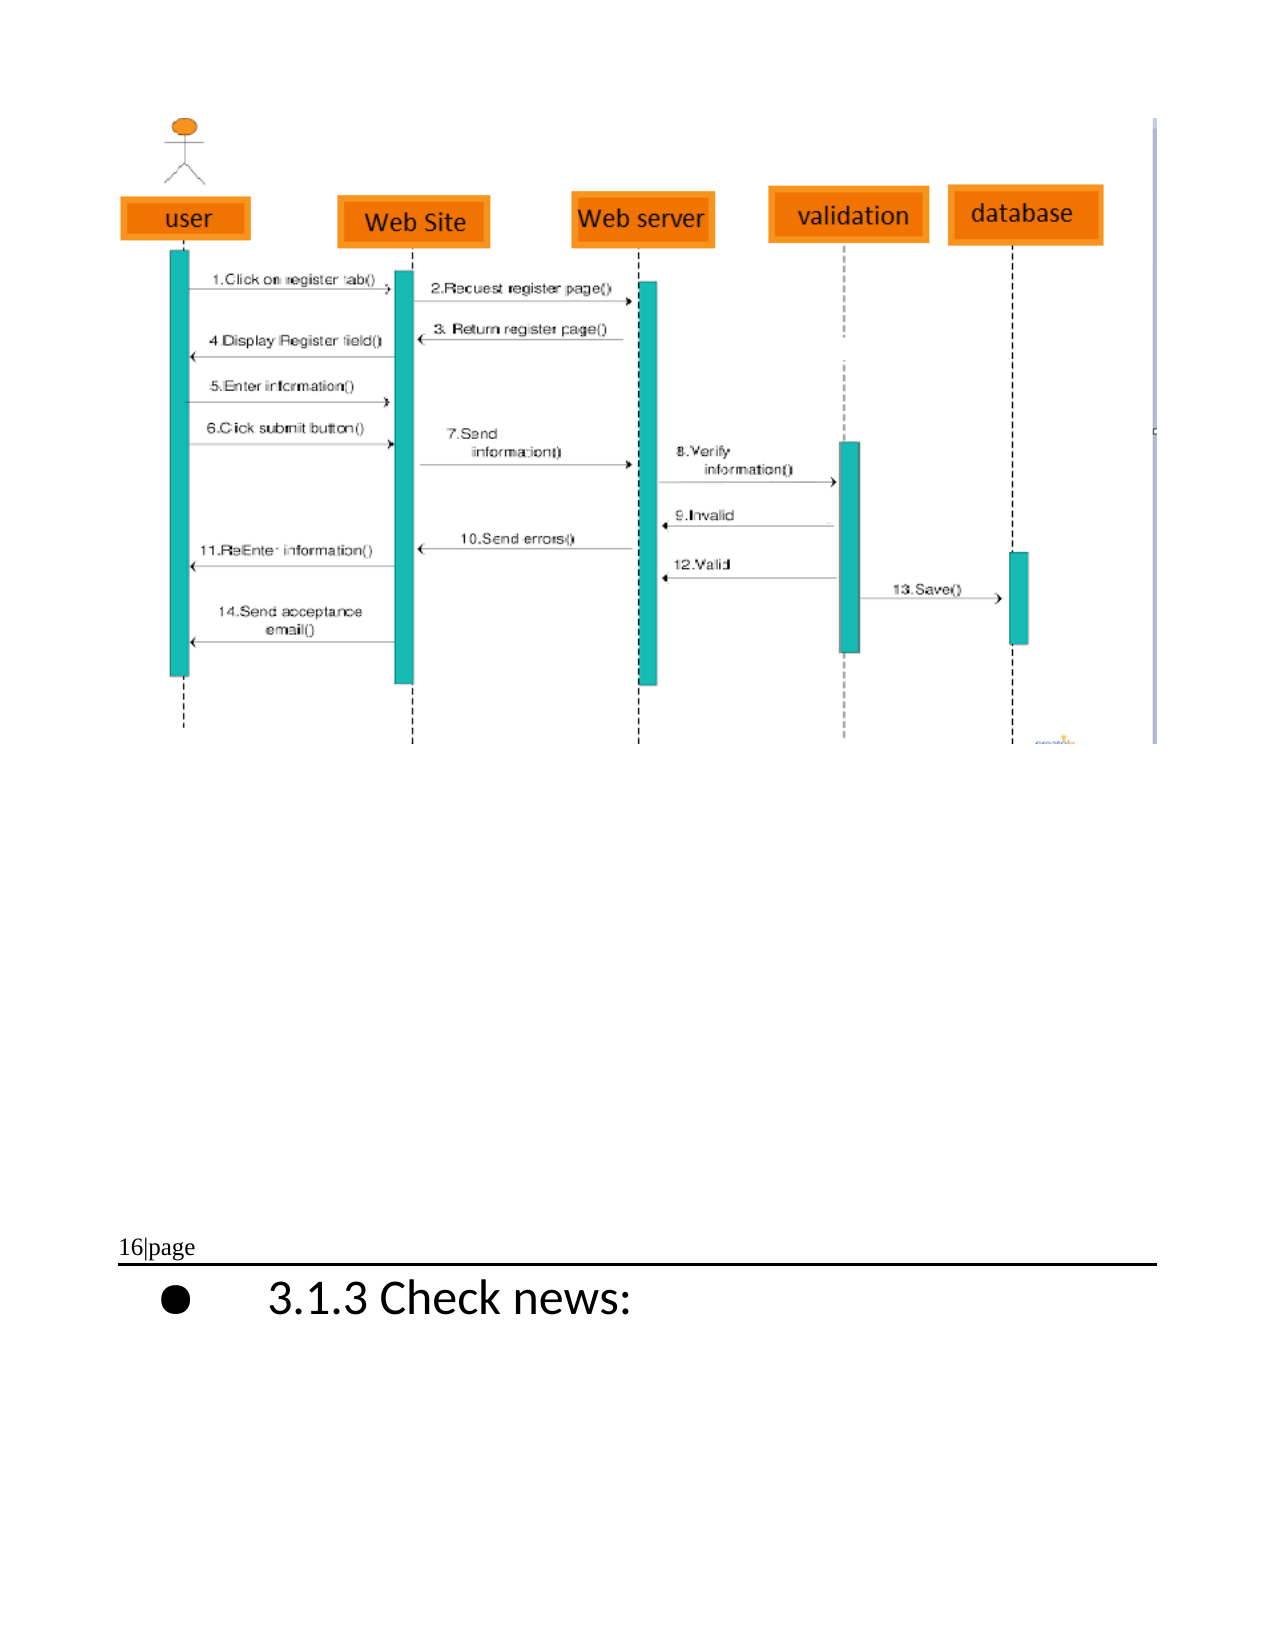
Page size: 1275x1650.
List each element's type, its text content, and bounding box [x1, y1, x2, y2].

list 3.1.3 Check news: [156, 1266, 1157, 1327]
picture [118, 118, 1157, 744]
text 16|page [118, 1232, 1157, 1263]
